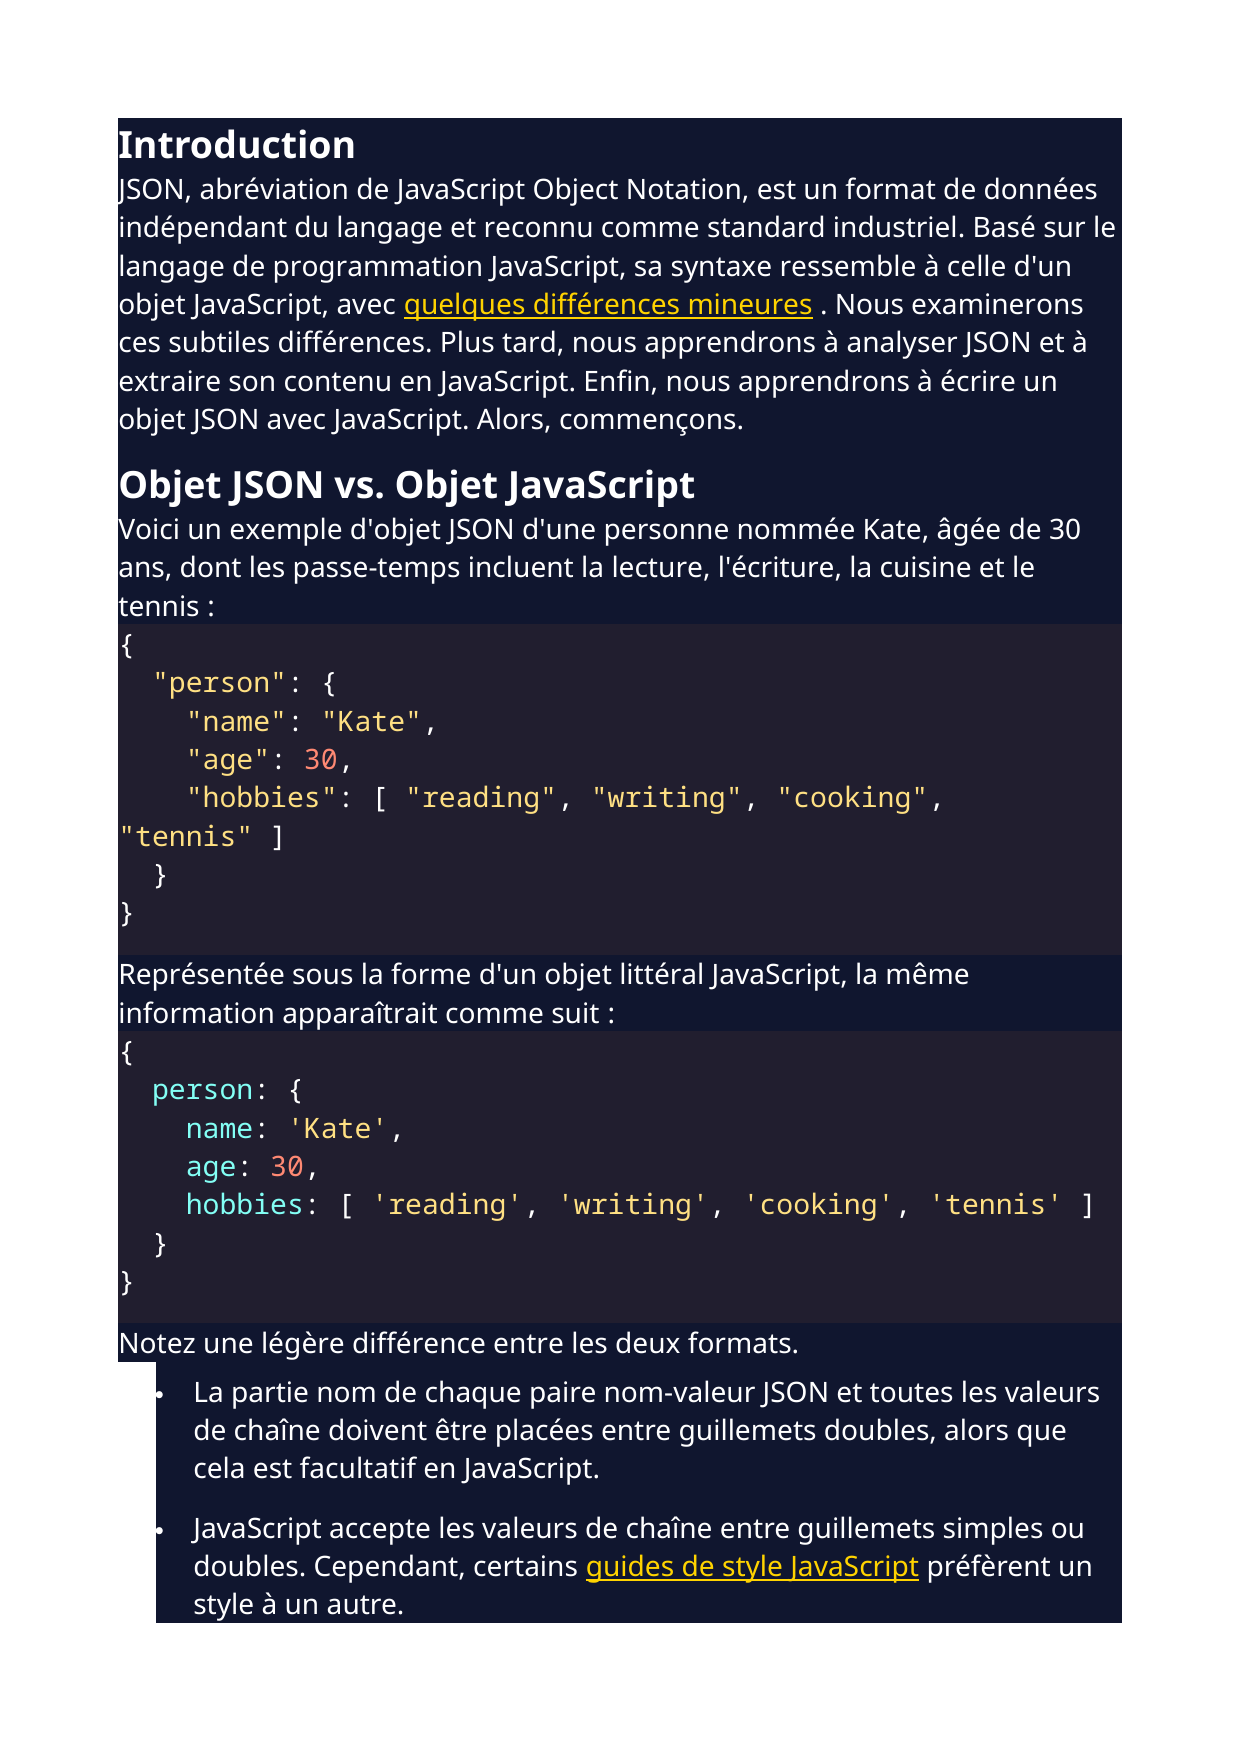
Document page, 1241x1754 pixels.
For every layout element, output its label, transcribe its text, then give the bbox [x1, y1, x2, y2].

text { "person": { "name": "Kate", "age": 30, "hobbies": [ "reading", "writing", "cooking", "tennis" ] } } [118, 624, 1122, 955]
text Voici un exemple d'objet JSON d'une personne nommée Kate, âgée de 30 ans, dont les passe-temps incluent la lecture, l'écriture, la cuisine et le tennis : [118, 509, 1122, 624]
text Représentée sous la forme d'un objet littéral JavaScript, la même information apparaîtrait comme suit : [118, 955, 1122, 1031]
text Notez une légère différence entre les deux formats. [118, 1323, 1122, 1362]
list La partie nom de chaque paire nom-valeur JSON et toutes les valeurs de chaîne doivent être placées entre guillemets doubles, alors que cela est facultatif en JavaScript. [156, 1372, 1122, 1487]
subtitle Introduction [118, 118, 1122, 169]
text { person: { name: 'Kate', age: 30, hobbies: [ 'reading', 'writing', 'cooking', 'tennis' ] } } [118, 1031, 1122, 1323]
subtitle Objet JSON vs. Objet JavaScript [118, 458, 1122, 509]
list JavaScript accepte les valeurs de chaîne entre guillemets simples ou doubles. Cependant, certains guides de style JavaScript préfèrent un style à un autre. [156, 1508, 1122, 1623]
text JSON, abréviation de JavaScript Object Notation, est un format de données indépendant du langage et reconnu comme standard industriel. Basé sur le langage de programmation JavaScript, sa syntaxe ressemble à celle d'un objet JavaScript, avec quelques différences mineures . Nous examinerons ces subtiles différences. Plus tard, nous apprendrons à analyser JSON et à extraire son contenu en JavaScript. Enfin, nous apprendrons à écrire un objet JSON avec JavaScript. Alors, commençons. [118, 169, 1122, 437]
